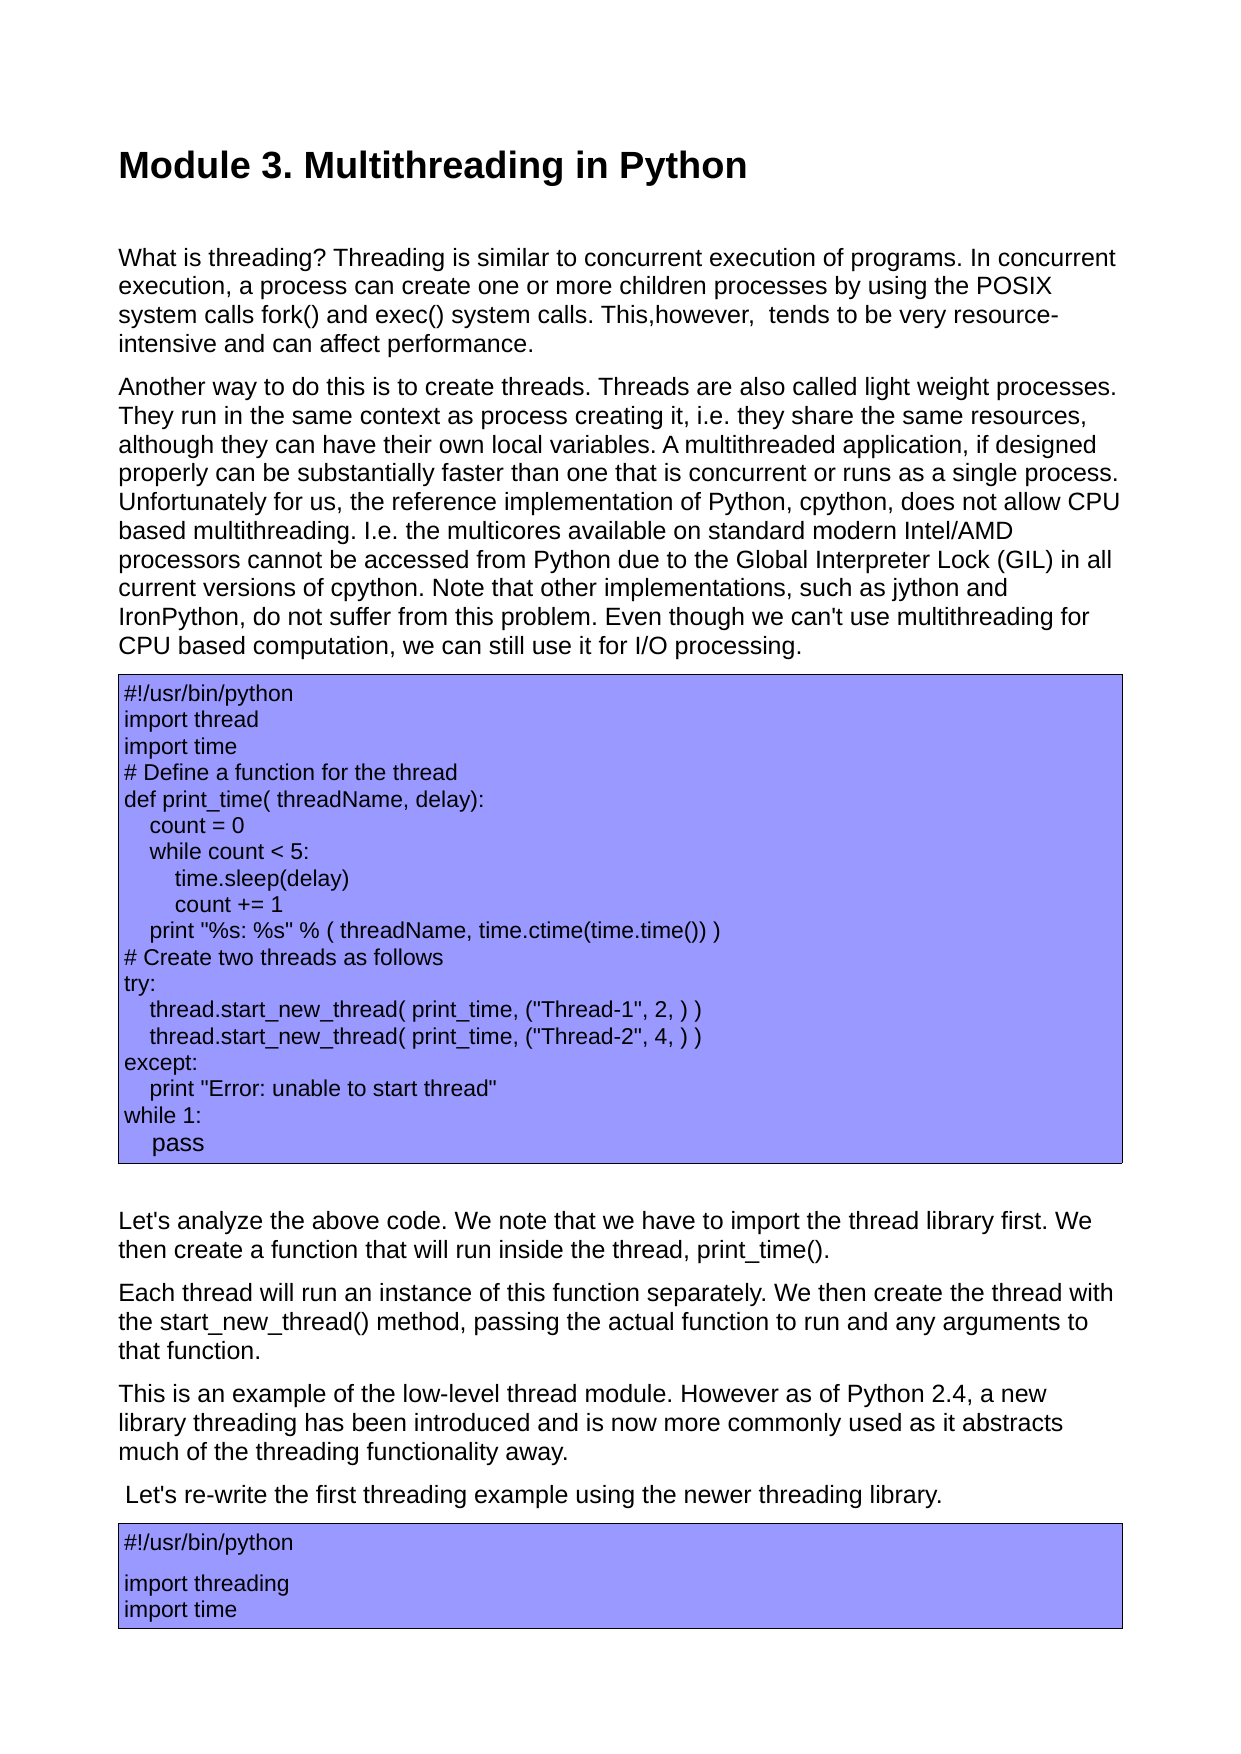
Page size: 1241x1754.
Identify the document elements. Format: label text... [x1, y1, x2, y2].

table_header #!/usr/bin/python import threading import time [119, 1524, 1122, 1628]
table_header #!/usr/bin/python import thread import time # Define a function for the thread def print_time( threadName, delay): count = 0 while count < 5: time.sleep(delay) count += 1 print "%s: %s" % ( threadName, time.ctime(time.time()) ) # Create two threads as follows try: thread.start_new_thread( print_time, ("Thread-1", 2, ) ) thread.start_new_thread( print_time, ("Thread-2", 4, ) ) except: print "Error: unable to start thread" while 1: pass [119, 675, 1122, 1163]
text What is threading? Threading is similar to concurrent execution of programs. In concurrent execution, a process can create one or more children processes by using the POSIX system calls fork() and exec() system calls. This,however, tends to be very resource-intensive and can affect performance. [118, 243, 1122, 358]
text Let's analyze the above code. We note that we have to import the thread library first. We then create a function that will run inside the thread, print_time(). [118, 1206, 1122, 1263]
text This is an example of the low-level thread module. However as of Python 2.4, a new library threading has been introduced and is now more commonly used as it abstracts much of the threading functionality away. [118, 1379, 1122, 1465]
subtitle Module 3. Multithreading in Python [118, 143, 1122, 187]
text Each thread will run an instance of this function separately. We then create the thread with the start_new_thread() method, passing the actual function to run and any arguments to that function. [118, 1278, 1122, 1364]
text Let's re-write the first threading example using the newer threading library. [118, 1480, 1122, 1508]
text Another way to do this is to create threads. Threads are also called light weight processes. They run in the same context as process creating it, i.e. they share the same resources, although they can have their own local variables. A multithreaded application, if designed properly can be substantially faster than one that is concurrent or runs as a single process. Unfortunately for us, the reference implementation of Python, cpython, does not allow CPU based multithreading. I.e. the multicores available on standard modern Intel/AMD processors cannot be accessed from Python due to the Global Interpreter Lock (GIL) in all current versions of cpython. Note that other implementations, such as jython and IronPython, do not suffer from this problem. Even though we can't use multithreading for CPU based computation, we can still use it for I/O processing. [118, 372, 1122, 660]
